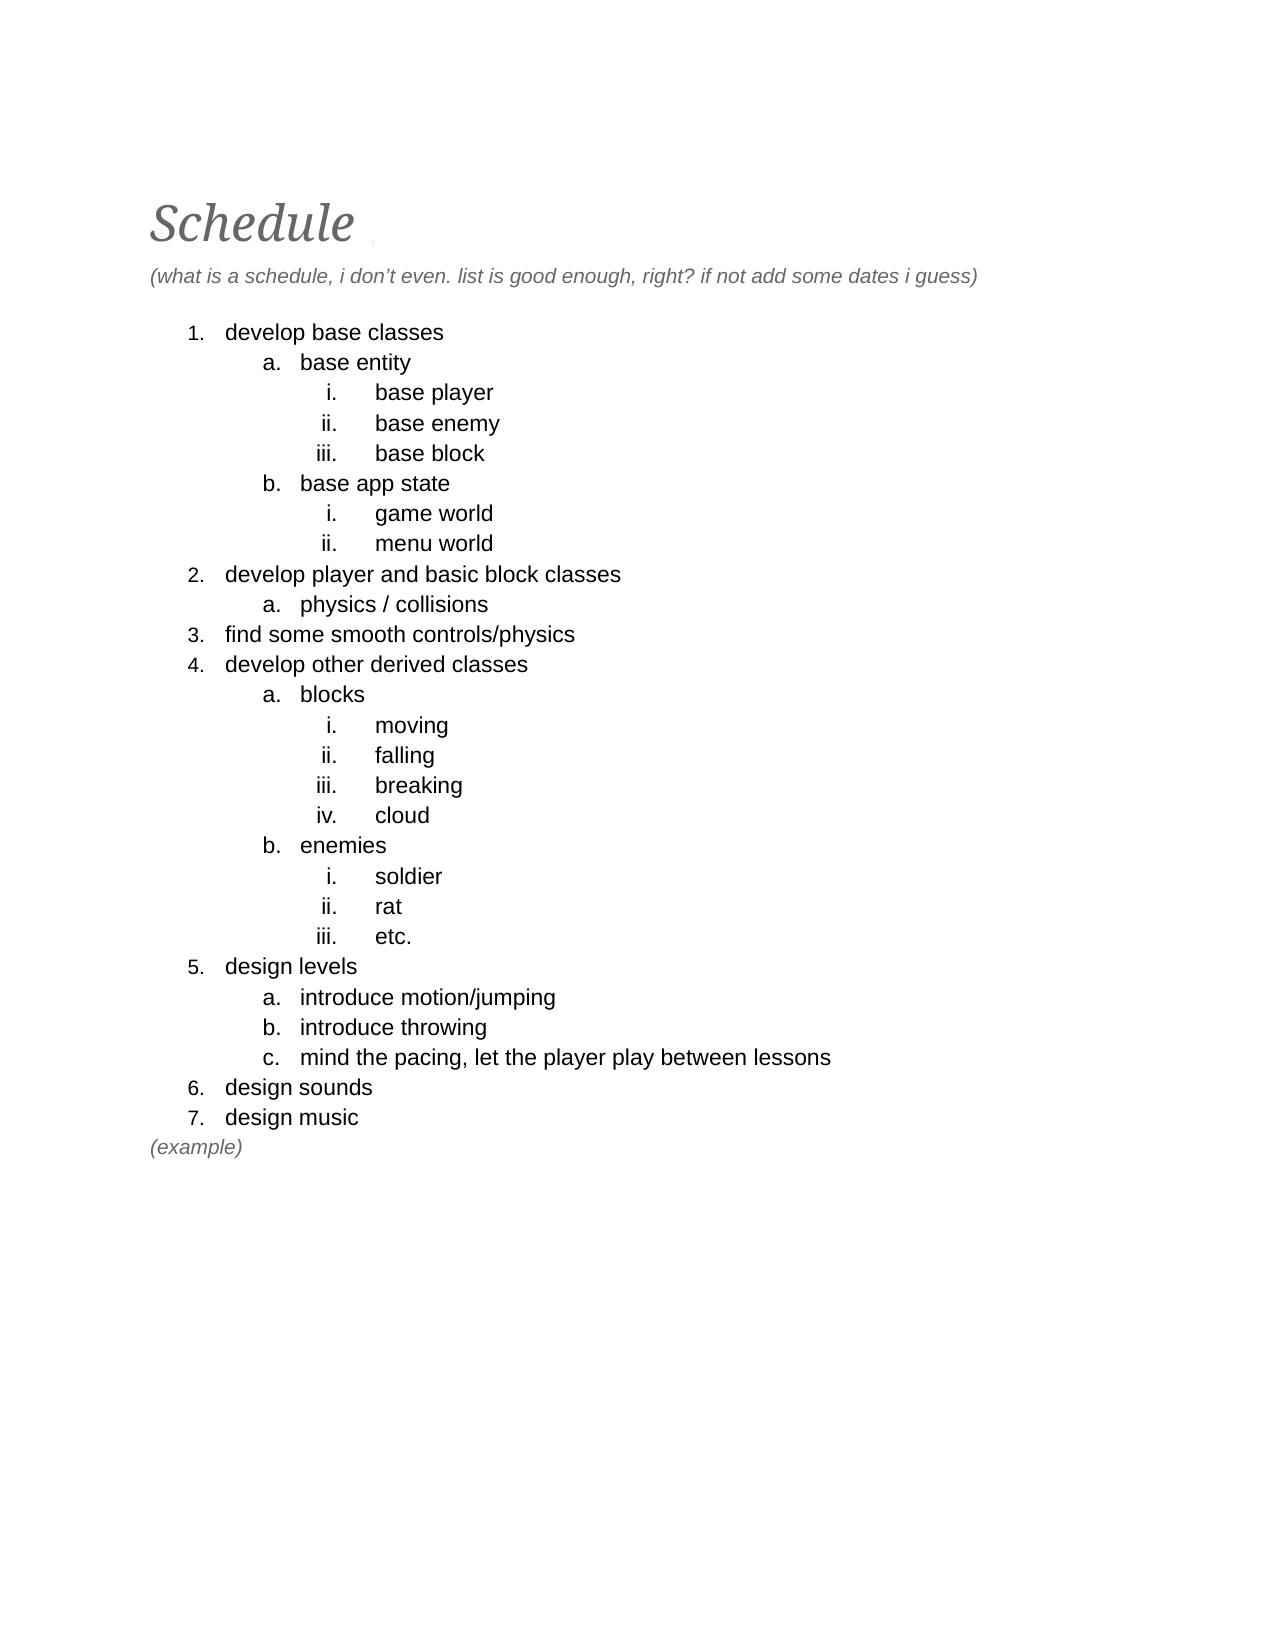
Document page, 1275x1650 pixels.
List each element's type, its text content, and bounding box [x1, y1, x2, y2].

text (what is a schedule, i don’t even. list is good enough, right? if not add some dates i guess) [150, 264, 1125, 315]
list find some smooth controls/physics [187, 621, 1125, 647]
list etc. [337, 923, 1125, 949]
list physics / collisions [262, 591, 1125, 617]
list base block [337, 440, 1125, 466]
list introduce throwing [262, 1014, 1125, 1040]
subtitle Schedule [150, 187, 1125, 256]
list develop other derived classes [187, 651, 1125, 678]
list moving [337, 712, 1125, 738]
list mind the pacing, let the player play between lessons [262, 1044, 1125, 1070]
list develop base classes [187, 319, 1125, 345]
list develop player and basic block classes [187, 561, 1125, 587]
list design sounds [187, 1074, 1125, 1101]
list menu world [337, 530, 1125, 557]
list design levels [187, 953, 1125, 980]
text (example) [150, 1134, 1125, 1158]
list introduce motion/jumping [262, 983, 1125, 1010]
list base player [337, 379, 1125, 406]
list cloud [337, 802, 1125, 829]
list game world [337, 500, 1125, 527]
list base entity [262, 349, 1125, 376]
list rat [337, 893, 1125, 919]
list breaking [337, 772, 1125, 798]
list base app state [262, 470, 1125, 496]
list blocks [262, 681, 1125, 708]
list falling [337, 742, 1125, 768]
list base enemy [337, 409, 1125, 436]
list design music [187, 1104, 1125, 1131]
list enemies [262, 832, 1125, 859]
list soldier [337, 863, 1125, 889]
